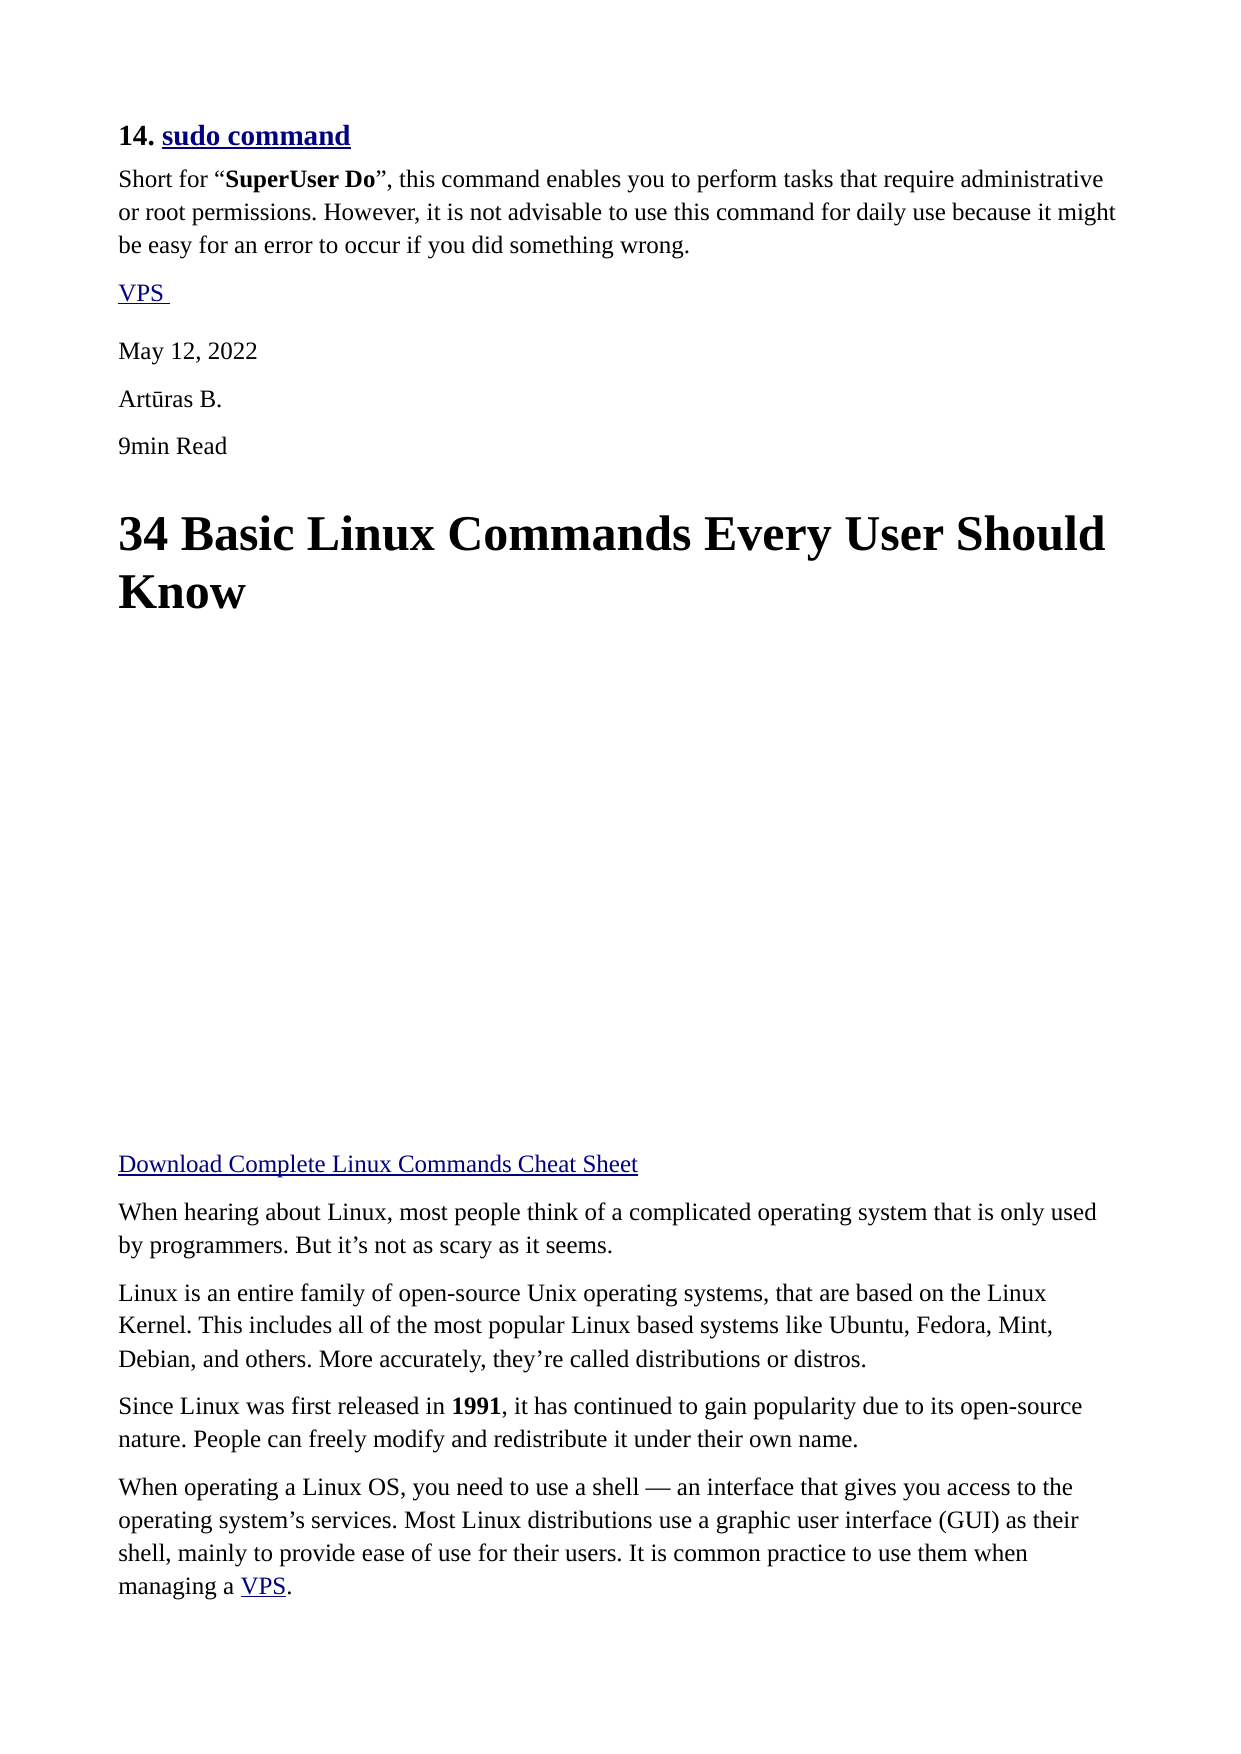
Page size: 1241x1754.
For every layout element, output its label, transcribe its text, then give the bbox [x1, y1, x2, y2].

text VPS [118, 278, 1122, 307]
text When hearing about Linux, most people think of a complicated operating system that is only used by programmers. But it’s not as scary as it seems. [118, 1197, 1122, 1259]
text 9min Read [118, 431, 1122, 460]
text Linux is an entire family of open-source Unix operating systems, that are based on the Linux Kernel. This includes all of the most popular Linux based systems like Ubuntu, Fedora, Mint, Debian, and others. More accurately, they’re called distributions or distros. [118, 1278, 1122, 1372]
subtitle 34 Basic Linux Commands Every User Should Know [118, 504, 1122, 619]
text Download Complete Linux Commands Cheat Sheet [118, 1149, 1122, 1178]
text Artūras B. [118, 384, 1122, 412]
text Short for “SuperUser Do”, this command enables you to perform tasks that require administrative or root permissions. However, it is not advisable to use this command for daily use because it might be easy for an error to occur if you did something wrong. [118, 164, 1122, 259]
text When operating a Linux OS, you need to use a shell — an interface that gives you access to the operating system’s services. Most Linux distributions use a graphic user interface (GUI) as their shell, mainly to provide ease of use for their users. It is common practice to use them when managing a VPS. [118, 1472, 1122, 1600]
text Since Linux was first released in 1991, it has continued to gain popularity due to its open-source nature. People can freely modify and redistribute it under their own name. [118, 1391, 1122, 1453]
text May 12, 2022 [118, 336, 1122, 365]
subtitle 14. sudo command [118, 118, 1122, 152]
